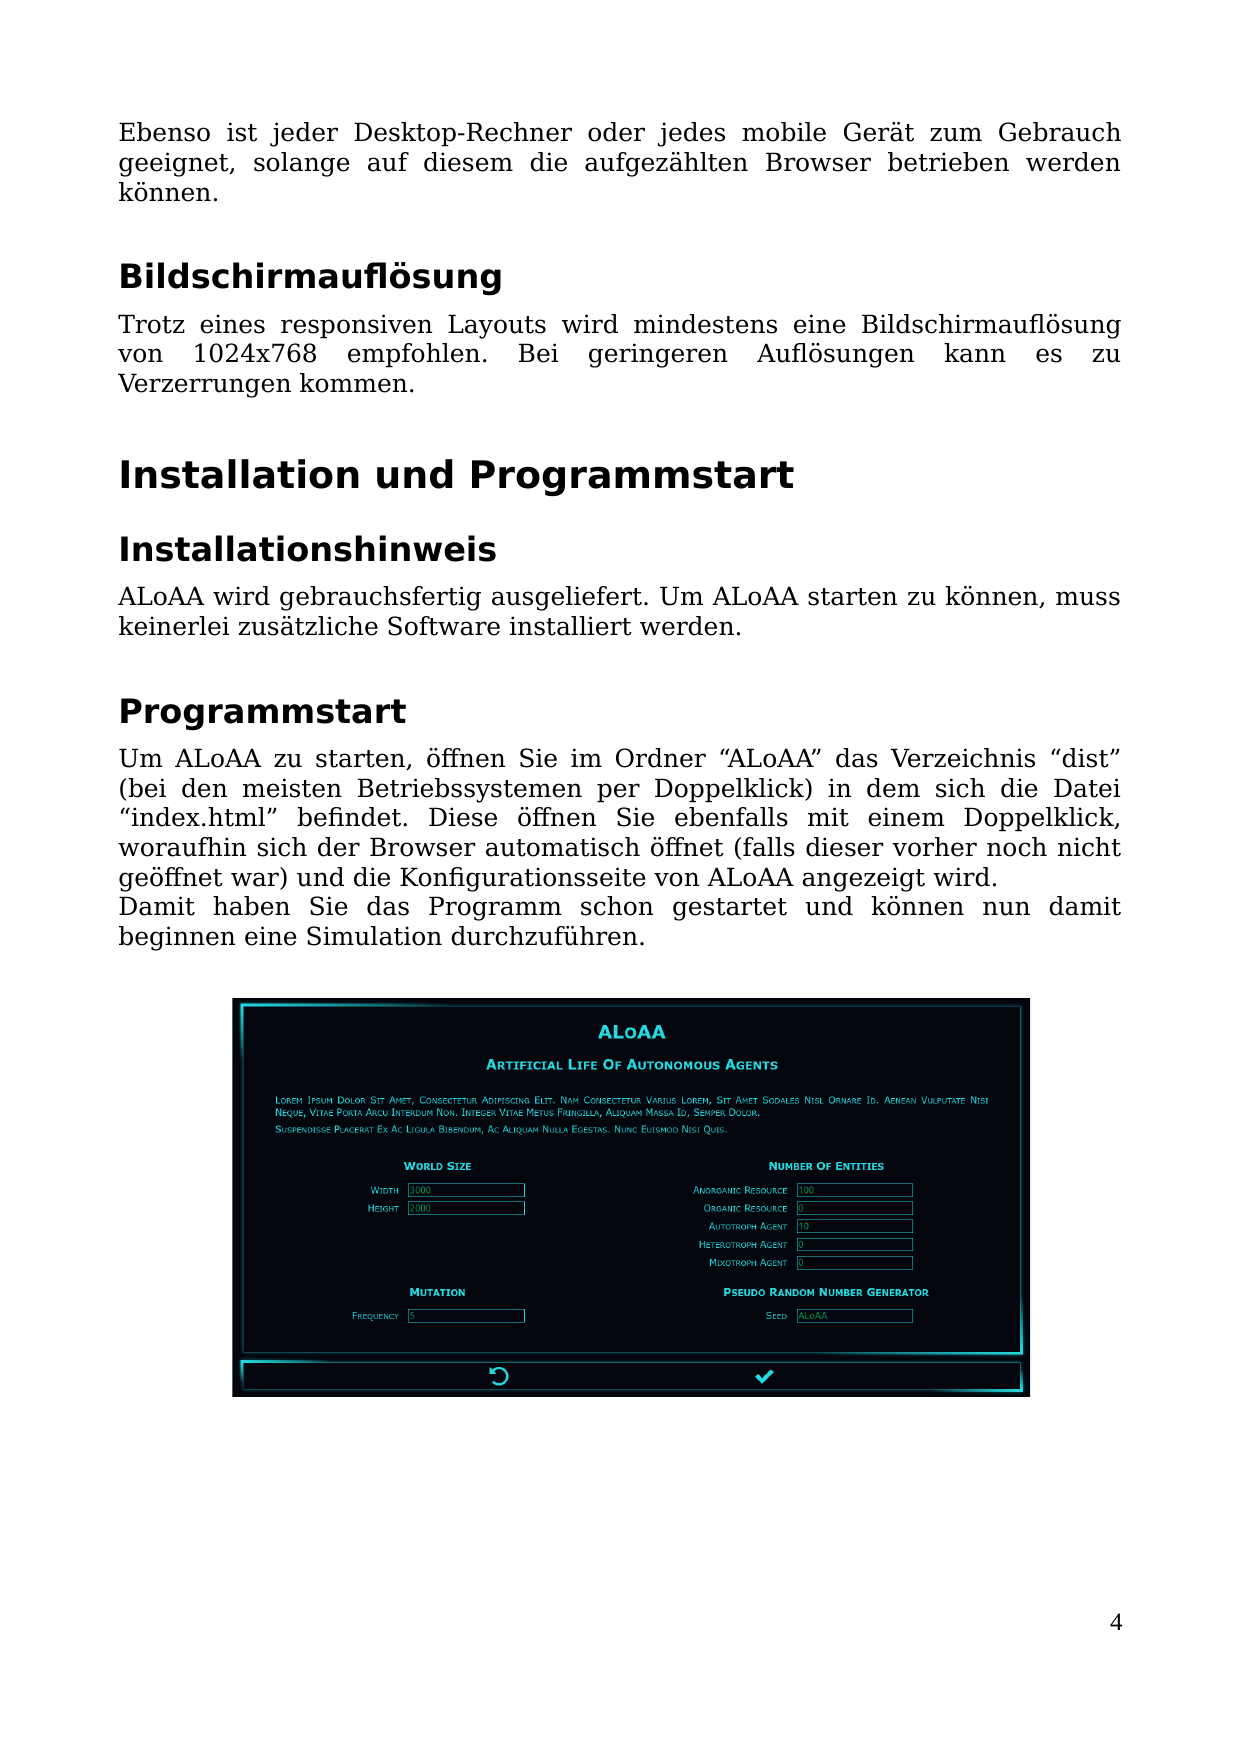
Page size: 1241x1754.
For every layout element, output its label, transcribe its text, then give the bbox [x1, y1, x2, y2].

text Damit haben Sie das Programm schon gestartet und können nun damit beginnen eine Simulation durchzuführen. [118, 892, 1122, 951]
text Trotz eines responsiven Layouts wird mindestens eine Bildschirmauflösung von 1024x768 empfohlen. Bei geringeren Auflösungen kann es zu Verzerrungen kommen. [118, 309, 1122, 398]
text Ebenso ist jeder Desktop-Rechner oder jedes mobile Gerät zum Gebrauch geeignet, solange auf diesem die aufgezählten Browser betrieben werden können. [118, 118, 1122, 207]
subtitle Installation und Programmstart [118, 453, 1122, 497]
text Um ALoAA zu starten, öffnen Sie im Ordner “ALoAA” das Verzeichnis “dist” (bei den meisten Betriebssystemen per Doppelklick) in dem sich die Datei “index.html” befindet. Diese öffnen Sie ebenfalls mit einem Doppelklick, woraufhin sich der Browser automatisch öffnet (falls dieser vorher noch nicht geöffnet war) und die Konfigurationsseite von ALoAA angezeigt wird. [118, 743, 1122, 892]
subtitle Programmstart [118, 692, 1122, 731]
picture [232, 998, 1030, 1397]
text ALoAA wird gebrauchsfertig ausgeliefert. Um ALoAA starten zu können, muss keinerlei zusätzliche Software installiert werden. [118, 582, 1122, 641]
subtitle Bildschirmauflösung [118, 258, 1122, 297]
subtitle Installationshinweis [118, 531, 1122, 569]
